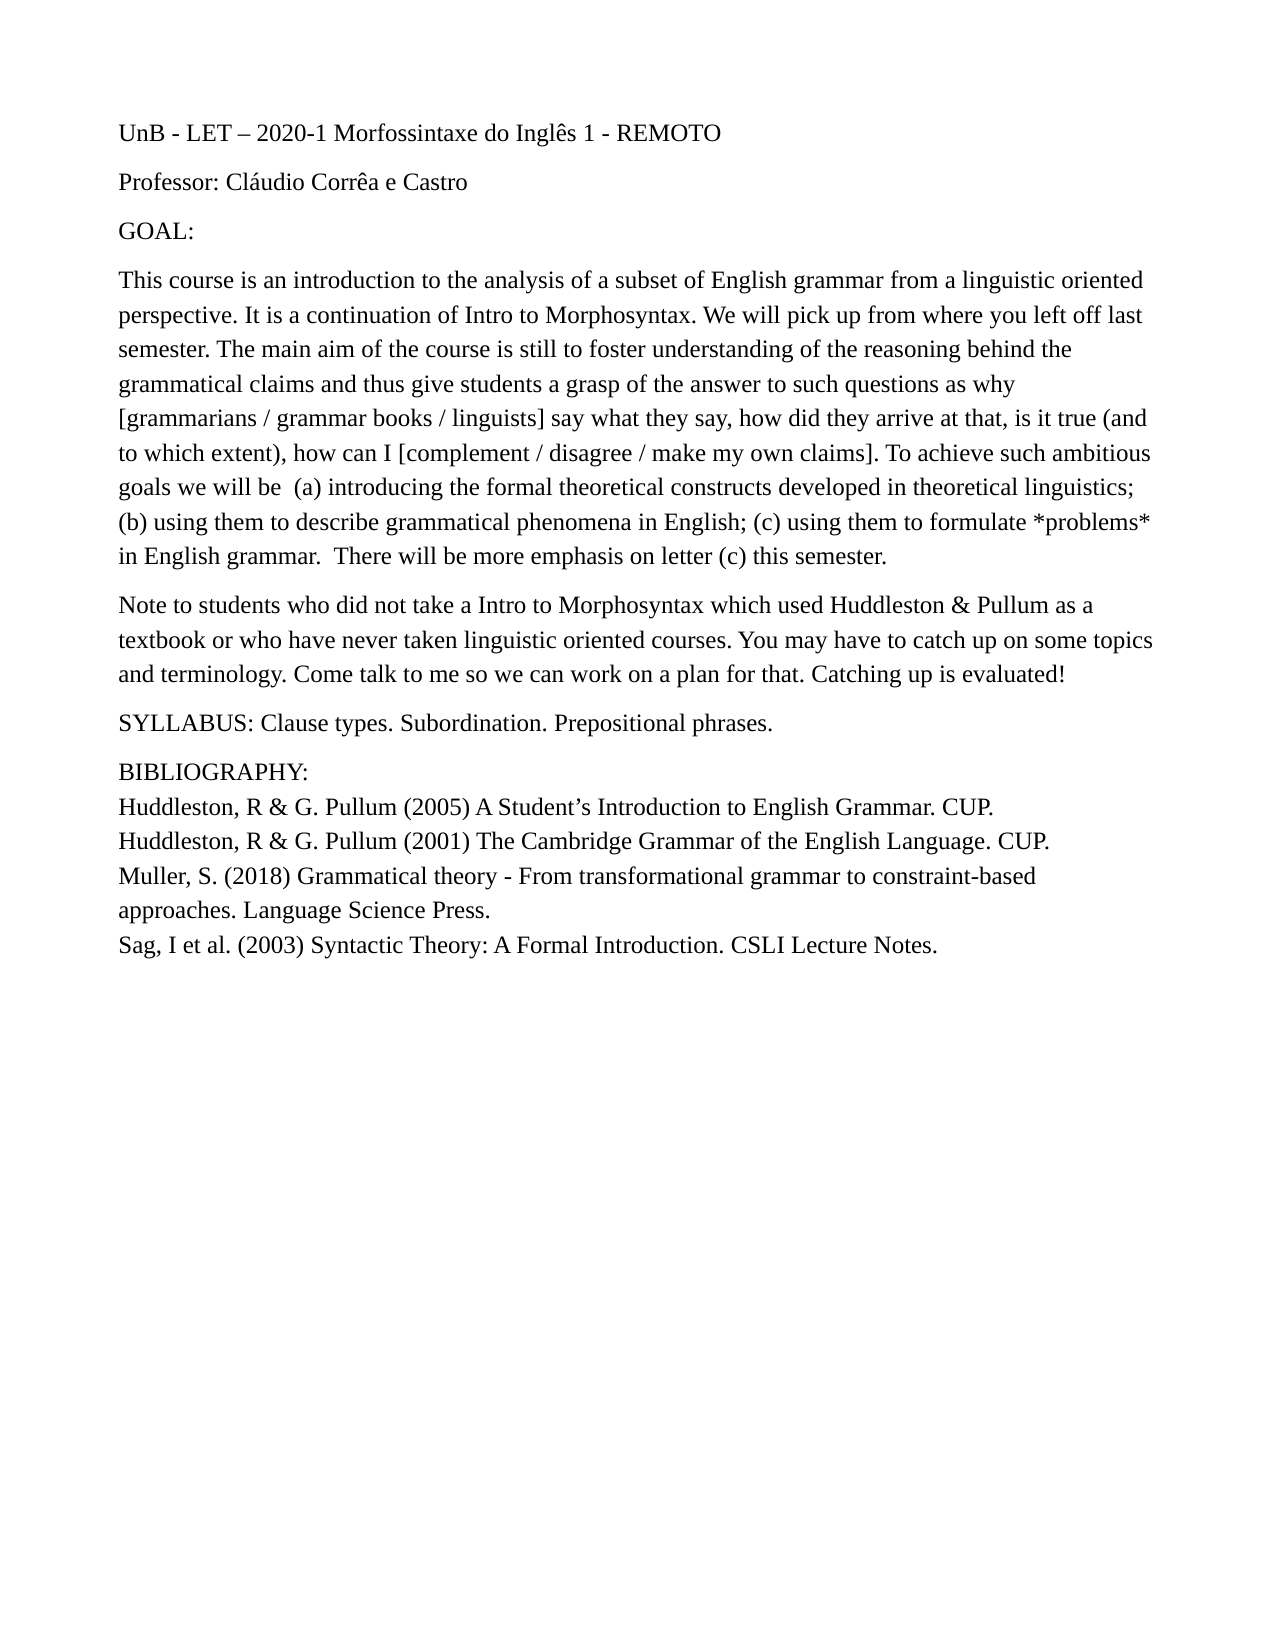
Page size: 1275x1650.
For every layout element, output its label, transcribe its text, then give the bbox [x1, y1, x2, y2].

text SYLLABUS: Clause types. Subordination. Prepositional phrases. [118, 708, 1157, 737]
text This course is an introduction to the analysis of a subset of English grammar from a linguistic oriented perspective. It is a continuation of Intro to Morphosyntax. We will pick up from where you left off last semester. The main aim of the course is still to foster understanding of the reasoning behind the grammatical claims and thus give students a grasp of the answer to such questions as why [grammarians / grammar books / linguists] say what they say, how did they arrive at that, is it true (and to which extent), how can I [complement / disagree / make my own claims]. To achieve such ambitious goals we will be (a) introducing the formal theoretical constructs developed in theoretical linguistics; (b) using them to describe grammatical phenomena in English; (c) using them to formulate *problems* in English grammar. There will be more emphasis on letter (c) this semester. [118, 265, 1157, 570]
text UnB - LET – 2020-1 Morfossintaxe do Inglês 1 - REMOTO [118, 118, 1157, 147]
text GOAL: [118, 216, 1157, 245]
text Note to students who did not take a Intro to Morphosyntax which used Huddleston & Pullum as a textbook or who have never taken linguistic oriented courses. You may have to catch up on some topics and terminology. Come talk to me so we can work on a plan for that. Catching up is evaluated! [118, 590, 1157, 688]
text Professor: Cláudio Corrêa e Castro [118, 167, 1157, 196]
text BIBLIOGRAPHY: Huddleston, R & G. Pullum (2005) A Student’s Introduction to English Grammar. CUP. Huddleston, R & G. Pullum (2001) The Cambridge Grammar of the English Language. CUP. Muller, S. (2018) Grammatical theory - From transformational grammar to constraint-based approaches. Language Science Press. Sag, I et al. (2003) Syntactic Theory: A Formal Introduction. CSLI Lecture Notes. [118, 757, 1157, 958]
